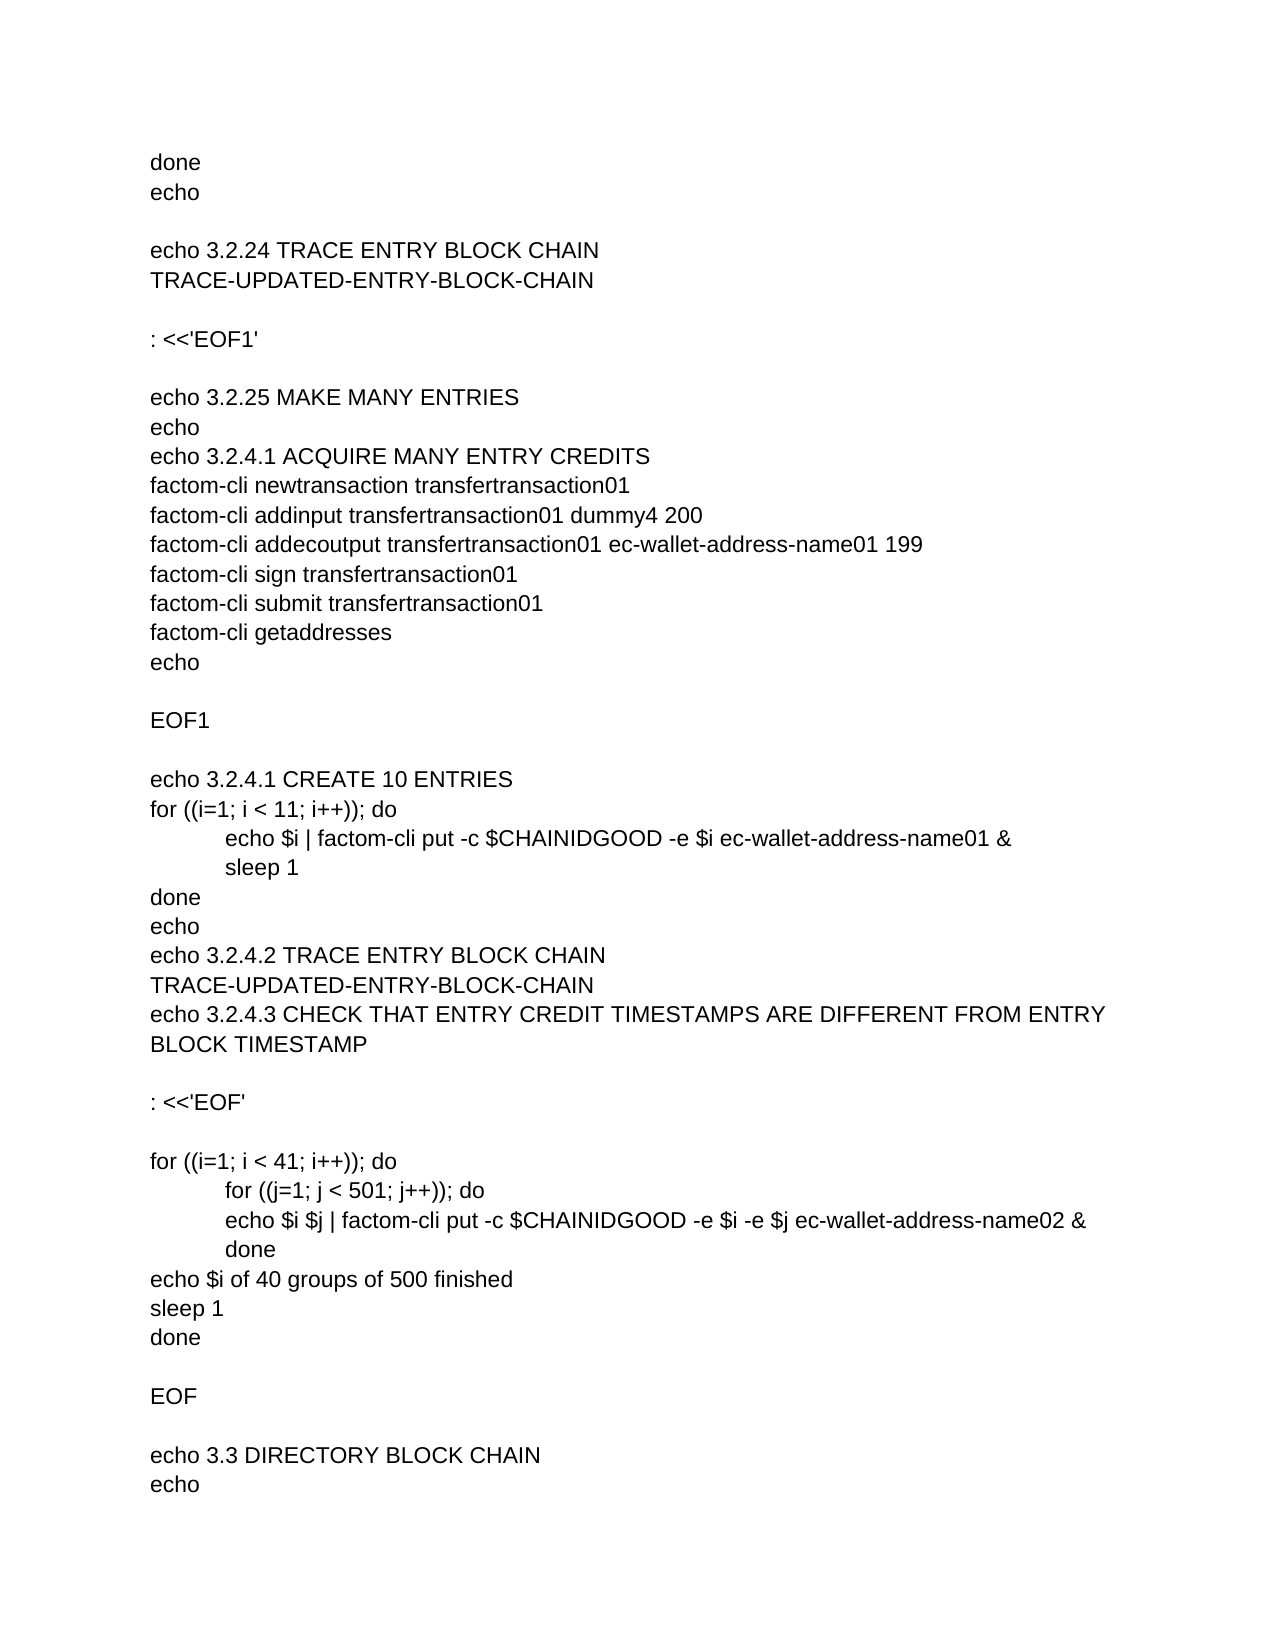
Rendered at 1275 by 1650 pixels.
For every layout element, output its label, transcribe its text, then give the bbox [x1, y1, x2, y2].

text done [150, 150, 1125, 176]
text echo 3.2.25 MAKE MANY ENTRIES [150, 385, 1125, 411]
text factom-cli sign transfertransaction01 [150, 561, 1125, 587]
text for ((i=1; i < 11; i++)); do [150, 796, 1125, 822]
text echo $i of 40 groups of 500 finished [150, 1266, 1125, 1292]
text echo 3.2.4.3 CHECK THAT ENTRY CREDIT TIMESTAMPS ARE DIFFERENT FROM ENTRY BLOCK TIMESTAMP [150, 1002, 1125, 1057]
text factom-cli addecoutput transfertransaction01 ec-wallet-address-name01 199 [150, 532, 1125, 557]
text : <<'EOF' [150, 1090, 1125, 1116]
text done [150, 1237, 1125, 1262]
text echo [150, 414, 1125, 440]
text done [150, 1325, 1125, 1351]
text echo [150, 1472, 1125, 1497]
text for ((i=1; i < 41; i++)); do [150, 1149, 1125, 1174]
text factom-cli submit transfertransaction01 [150, 591, 1125, 616]
text factom-cli newtransaction transfertransaction01 [150, 473, 1125, 499]
text echo 3.2.4.2 TRACE ENTRY BLOCK CHAIN [150, 943, 1125, 969]
text TRACE-UPDATED-ENTRY-BLOCK-CHAIN [150, 972, 1125, 998]
text echo 3.2.24 TRACE ENTRY BLOCK CHAIN [150, 238, 1125, 264]
text factom-cli getaddresses [150, 620, 1125, 646]
text echo 3.2.4.1 ACQUIRE MANY ENTRY CREDITS [150, 444, 1125, 469]
text echo [150, 914, 1125, 939]
text done [150, 884, 1125, 910]
text : <<'EOF1' [150, 326, 1125, 352]
text echo $i | factom-cli put -c $CHAINIDGOOD -e $i ec-wallet-address-name01 & [150, 826, 1125, 851]
text EOF1 [150, 708, 1125, 734]
text echo 3.3 DIRECTORY BLOCK CHAIN [150, 1442, 1125, 1468]
text for ((j=1; j < 501; j++)); do [150, 1178, 1125, 1204]
text TRACE-UPDATED-ENTRY-BLOCK-CHAIN [150, 267, 1125, 293]
text sleep 1 [150, 855, 1125, 881]
text echo 3.2.4.1 CREATE 10 ENTRIES [150, 767, 1125, 792]
text EOF [150, 1384, 1125, 1409]
text echo $i $j | factom-cli put -c $CHAINIDGOOD -e $i -e $j ec-wallet-address-name02 & [150, 1207, 1125, 1233]
text echo [150, 179, 1125, 205]
text echo [150, 649, 1125, 675]
text factom-cli addinput transfertransaction01 dummy4 200 [150, 502, 1125, 528]
text sleep 1 [150, 1296, 1125, 1321]
